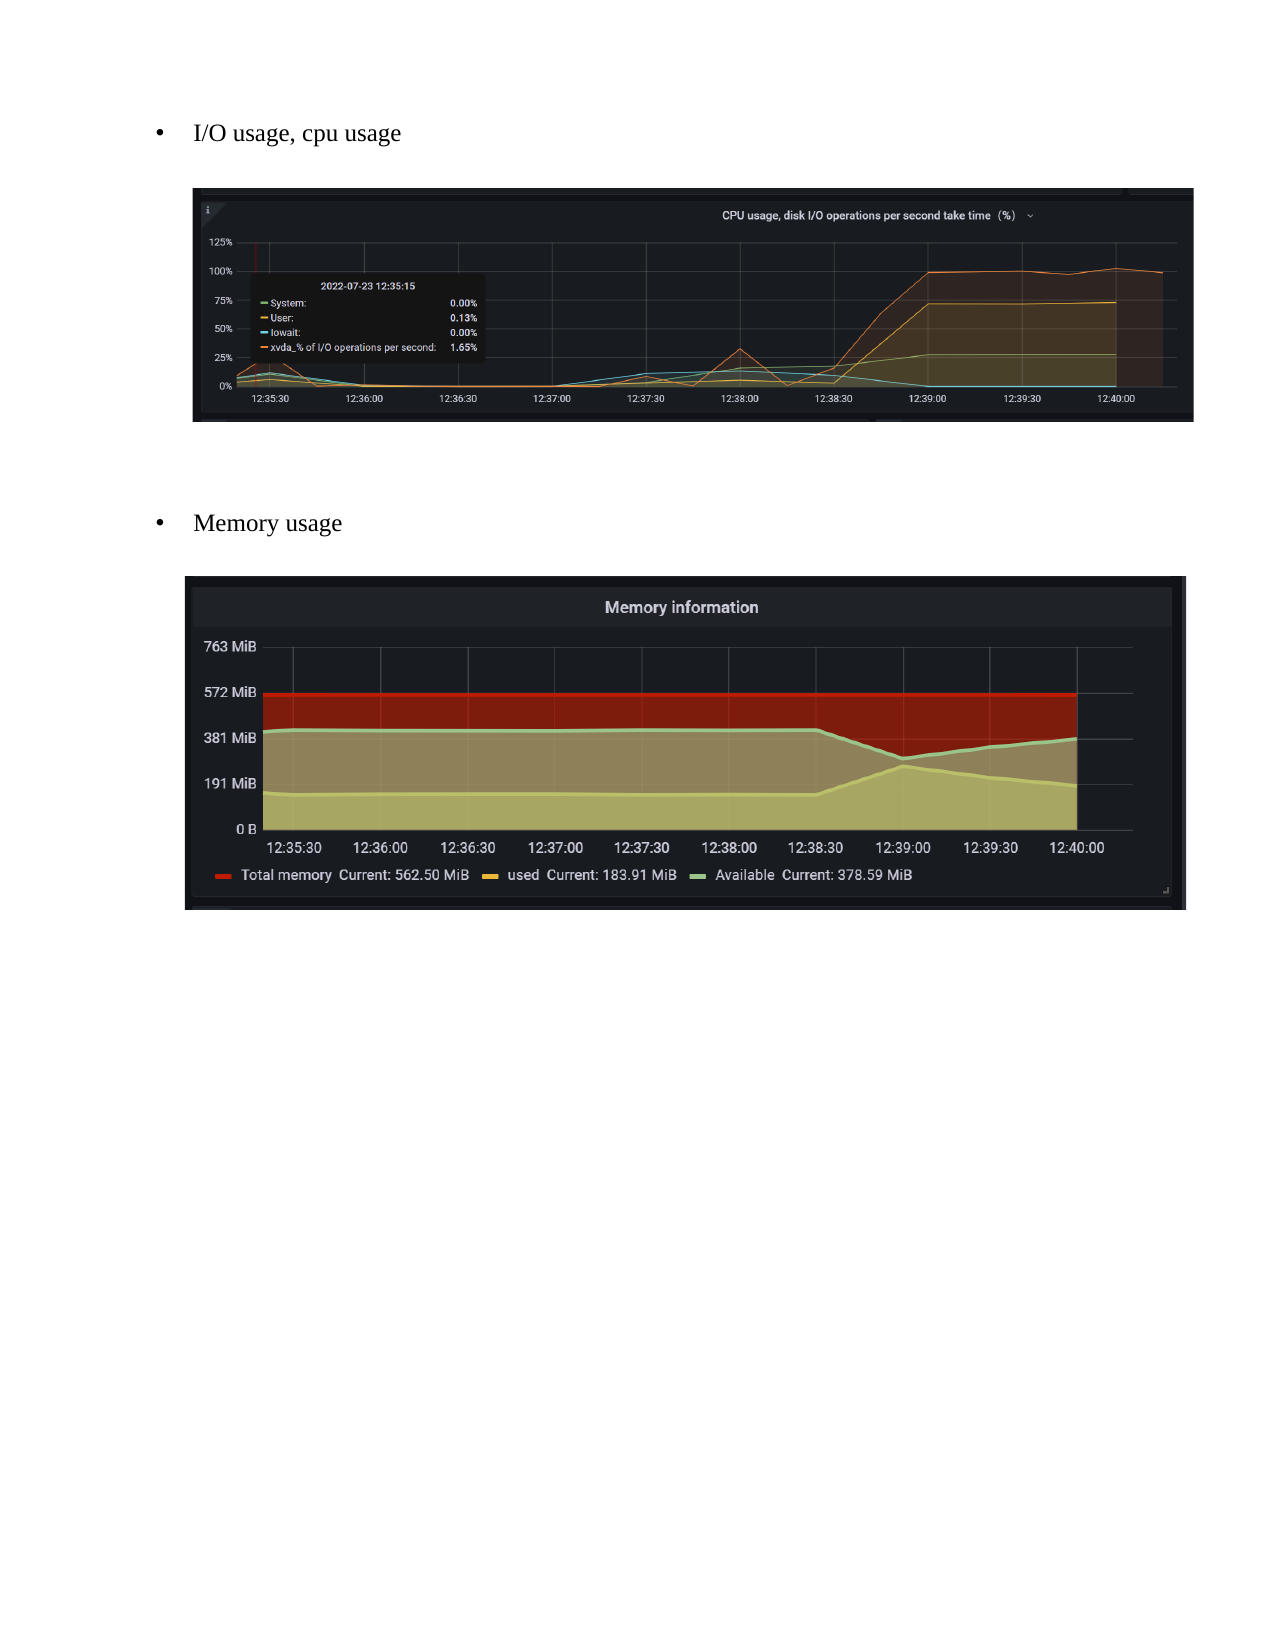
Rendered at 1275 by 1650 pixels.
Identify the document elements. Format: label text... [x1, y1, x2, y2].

picture [192, 188, 1194, 422]
list I/O usage, cpu usage [156, 118, 1157, 508]
list Memory usage [156, 508, 1157, 1024]
picture [184, 576, 1187, 910]
